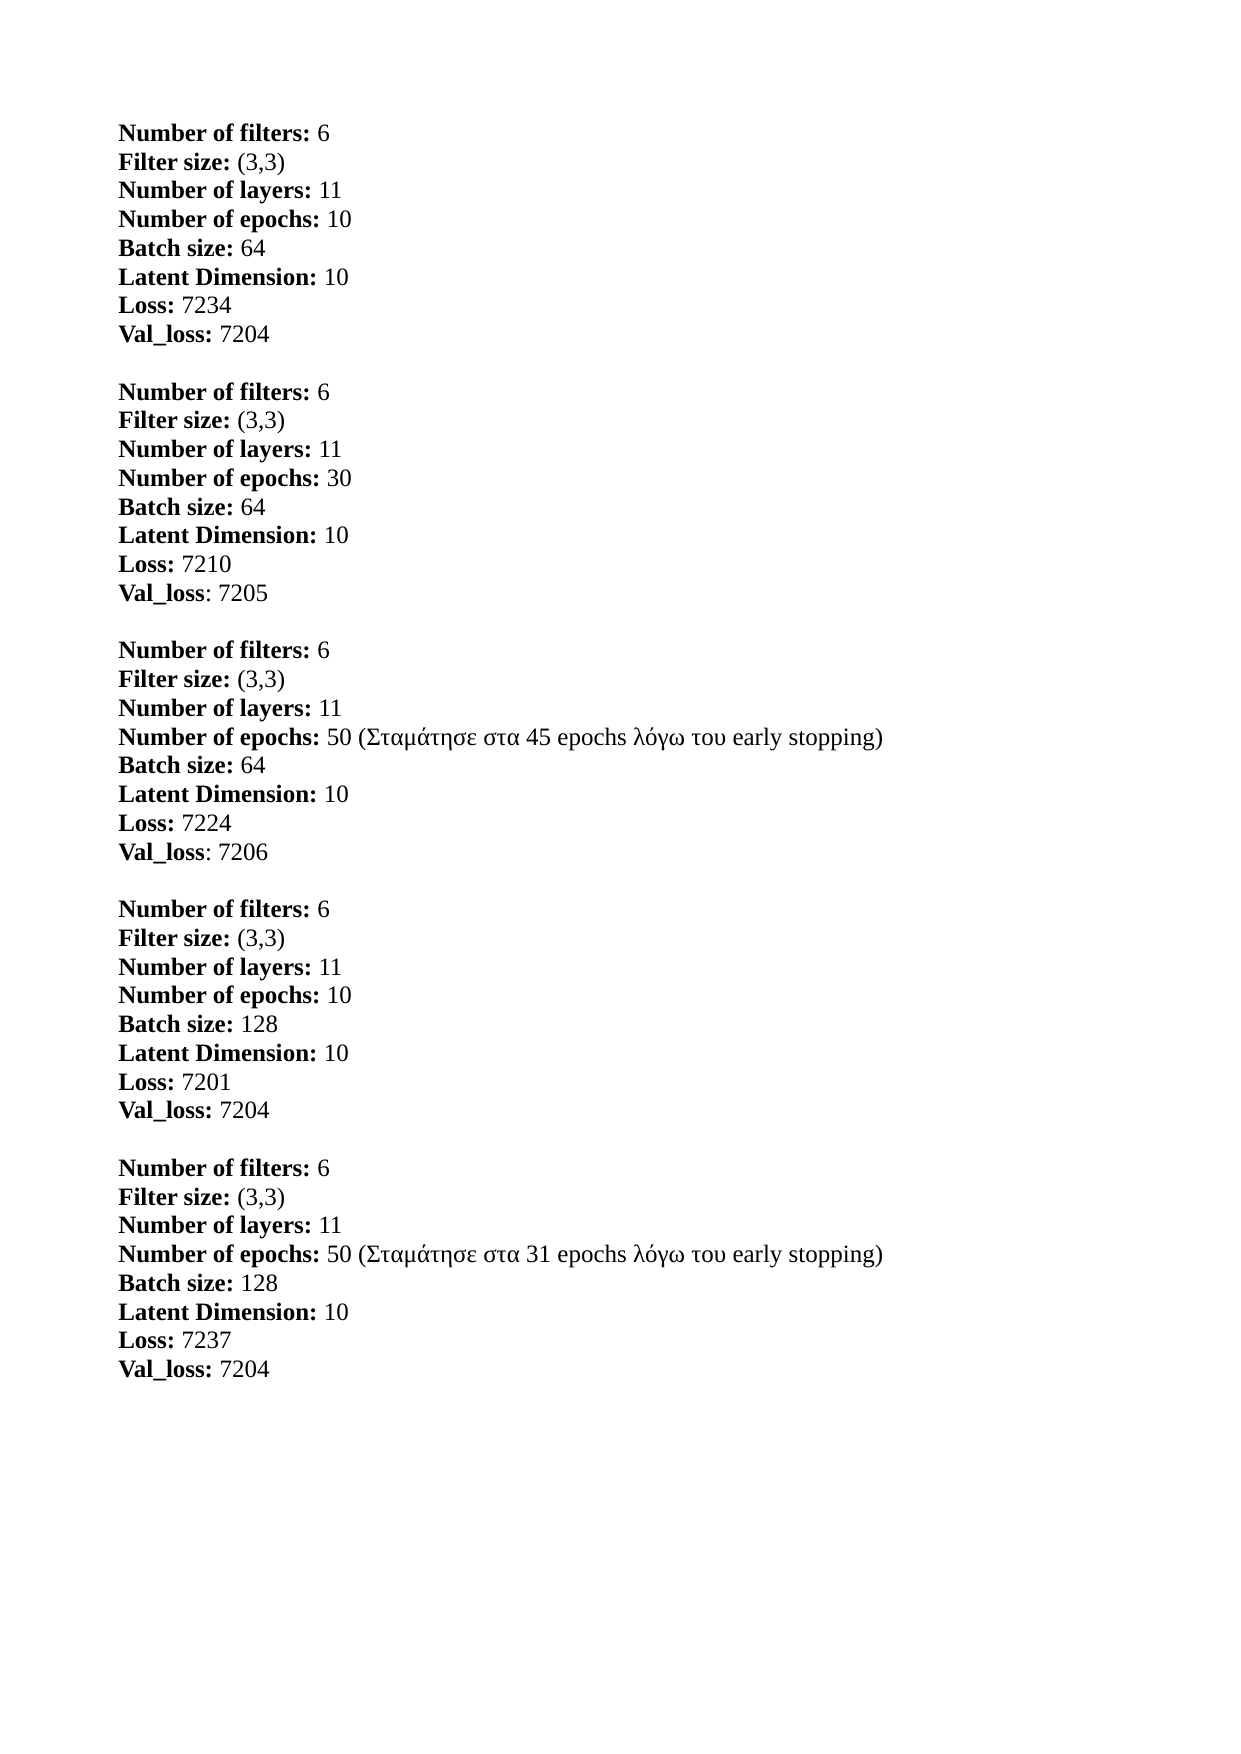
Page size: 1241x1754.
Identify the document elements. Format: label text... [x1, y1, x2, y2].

text Number of filters: 6 [118, 636, 1122, 664]
text Number of layers: 11 [118, 693, 1122, 722]
text Loss: 7224 [118, 808, 1122, 837]
text Loss: 7234 [118, 291, 1122, 319]
text Number of filters: 6 [118, 377, 1122, 406]
text Number of layers: 11 [118, 1211, 1122, 1239]
text Latent Dimension: 10 [118, 779, 1122, 808]
text Latent Dimension: 10 [118, 521, 1122, 549]
text Number of epochs: 10 [118, 204, 1122, 233]
text Batch size: 128 [118, 1268, 1122, 1297]
text Batch size: 64 [118, 751, 1122, 779]
text Loss: 7237 [118, 1326, 1122, 1354]
text Number of layers: 11 [118, 952, 1122, 981]
text Batch size: 64 [118, 233, 1122, 262]
text Number of filters: 6 [118, 118, 1122, 147]
text Val_loss: 7204 [118, 319, 1122, 348]
text Number of layers: 11 [118, 176, 1122, 204]
text Filter size: (3,3) [118, 406, 1122, 434]
text Val_loss: 7204 [118, 1354, 1122, 1383]
text Loss: 7201 [118, 1067, 1122, 1096]
text Latent Dimension: 10 [118, 1038, 1122, 1067]
text Loss: 7210 [118, 549, 1122, 578]
text Number of epochs: 50 (Σταμάτησε στα 45 epochs λόγω του early stopping) [118, 722, 1122, 751]
text Batch size: 128 [118, 1009, 1122, 1038]
text Number of filters: 6 [118, 894, 1122, 923]
text Val_loss: 7204 [118, 1096, 1122, 1124]
text Number of epochs: 30 [118, 463, 1122, 492]
text Number of filters: 6 [118, 1153, 1122, 1182]
text Latent Dimension: 10 [118, 1297, 1122, 1326]
text Number of layers: 11 [118, 434, 1122, 463]
text Number of epochs: 10 [118, 981, 1122, 1009]
text Batch size: 64 [118, 492, 1122, 521]
text Filter size: (3,3) [118, 923, 1122, 952]
text Filter size: (3,3) [118, 147, 1122, 176]
text Filter size: (3,3) [118, 664, 1122, 693]
text Number of epochs: 50 (Σταμάτησε στα 31 epochs λόγω του early stopping) [118, 1239, 1122, 1268]
text Filter size: (3,3) [118, 1182, 1122, 1211]
text Latent Dimension: 10 [118, 262, 1122, 291]
text Val_loss: 7205 [118, 578, 1122, 607]
text Val_loss: 7206 [118, 837, 1122, 866]
